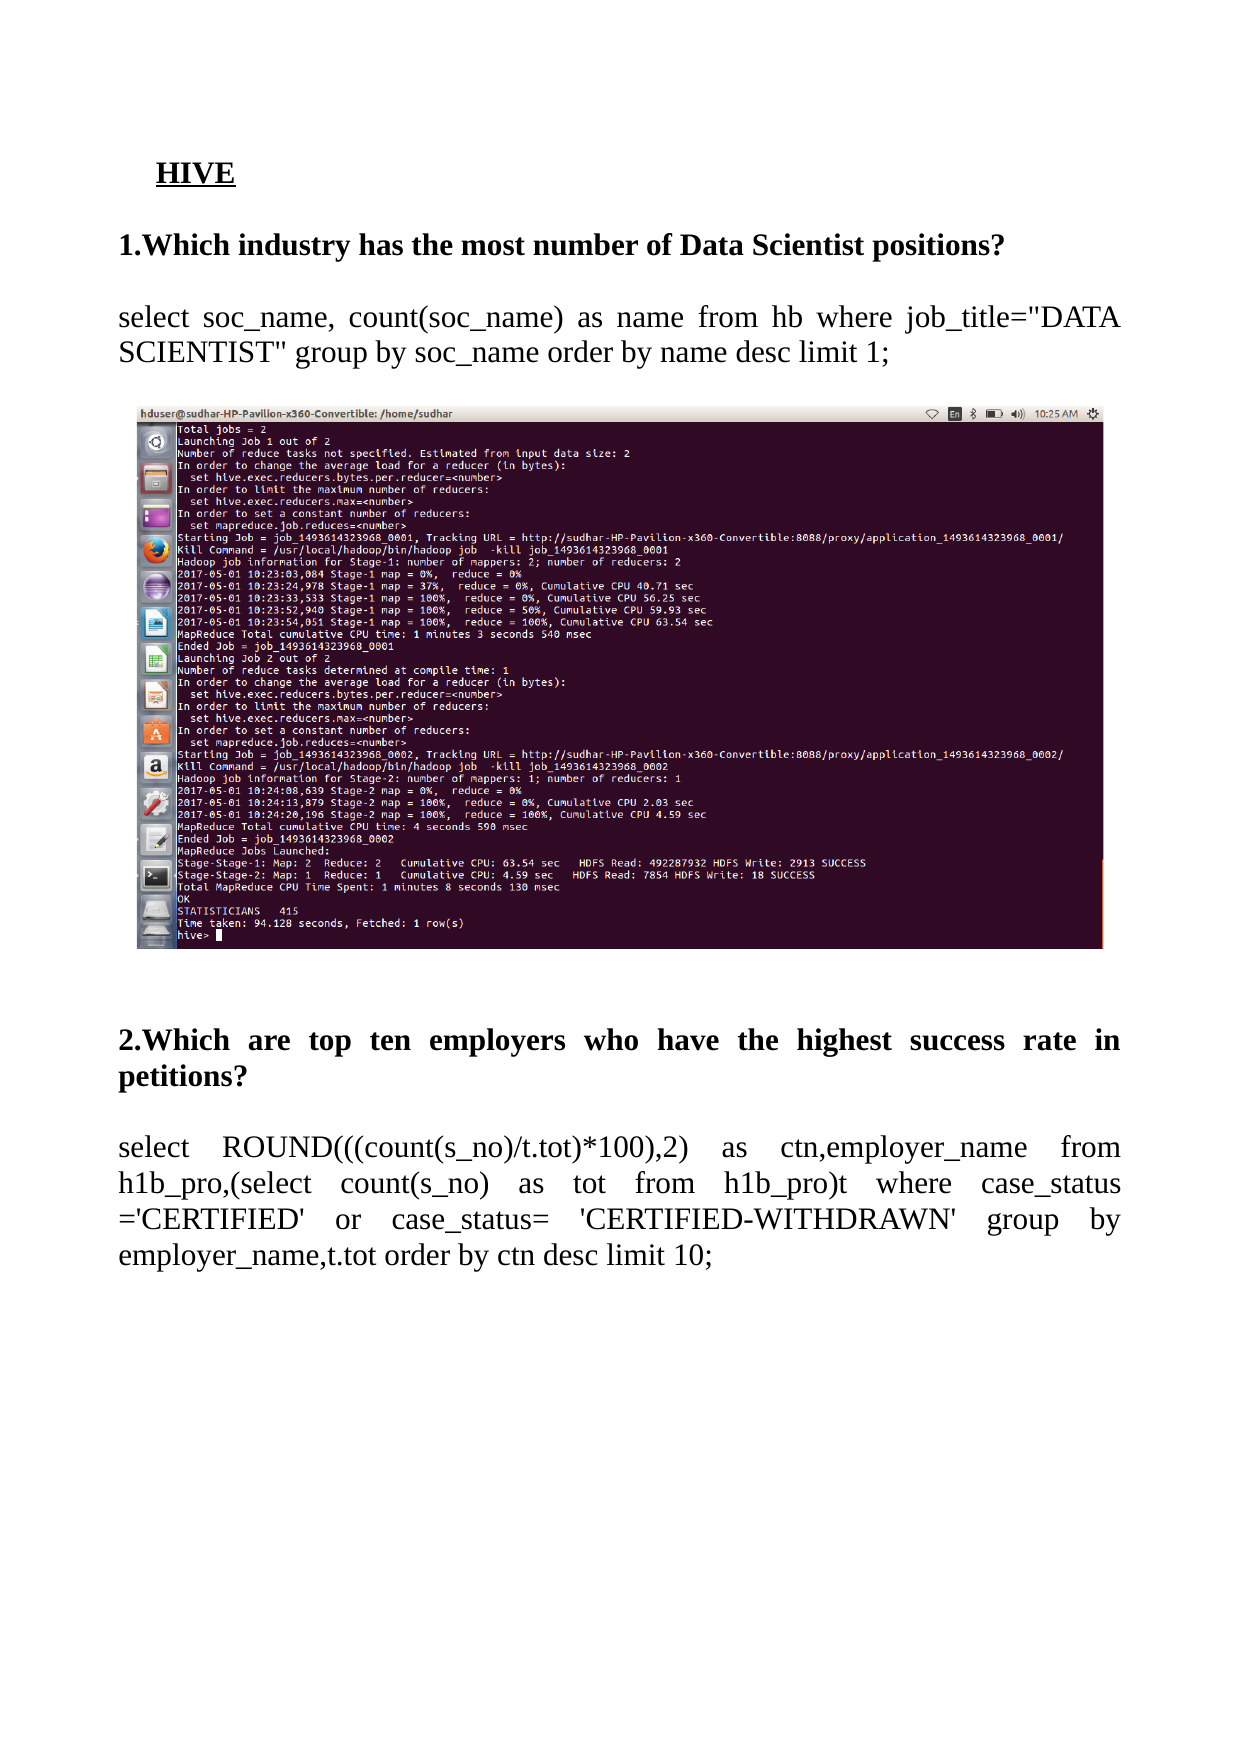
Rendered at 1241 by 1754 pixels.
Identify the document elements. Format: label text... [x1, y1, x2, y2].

text 2.Which are top ten employers who have the highest success rate in petitions? [118, 1021, 1122, 1093]
text 1.Which industry has the most number of Data Scientist positions? [118, 226, 1122, 262]
picture [136, 405, 1104, 949]
text HIVE [156, 154, 1122, 190]
text select ROUND(((count(s_no)/t.tot)*100),2) as ctn,employer_name from h1b_pro,(select count(s_no) as tot from h1b_pro)t where case_status ='CERTIFIED' or case_status= 'CERTIFIED-WITHDRAWN' group by employer_name,t.tot order by ctn desc limit 10; [118, 1129, 1122, 1272]
text select soc_name, count(soc_name) as name from hb where job_title="DATA SCIENTIST" group by soc_name order by name desc limit 1; [118, 298, 1122, 370]
